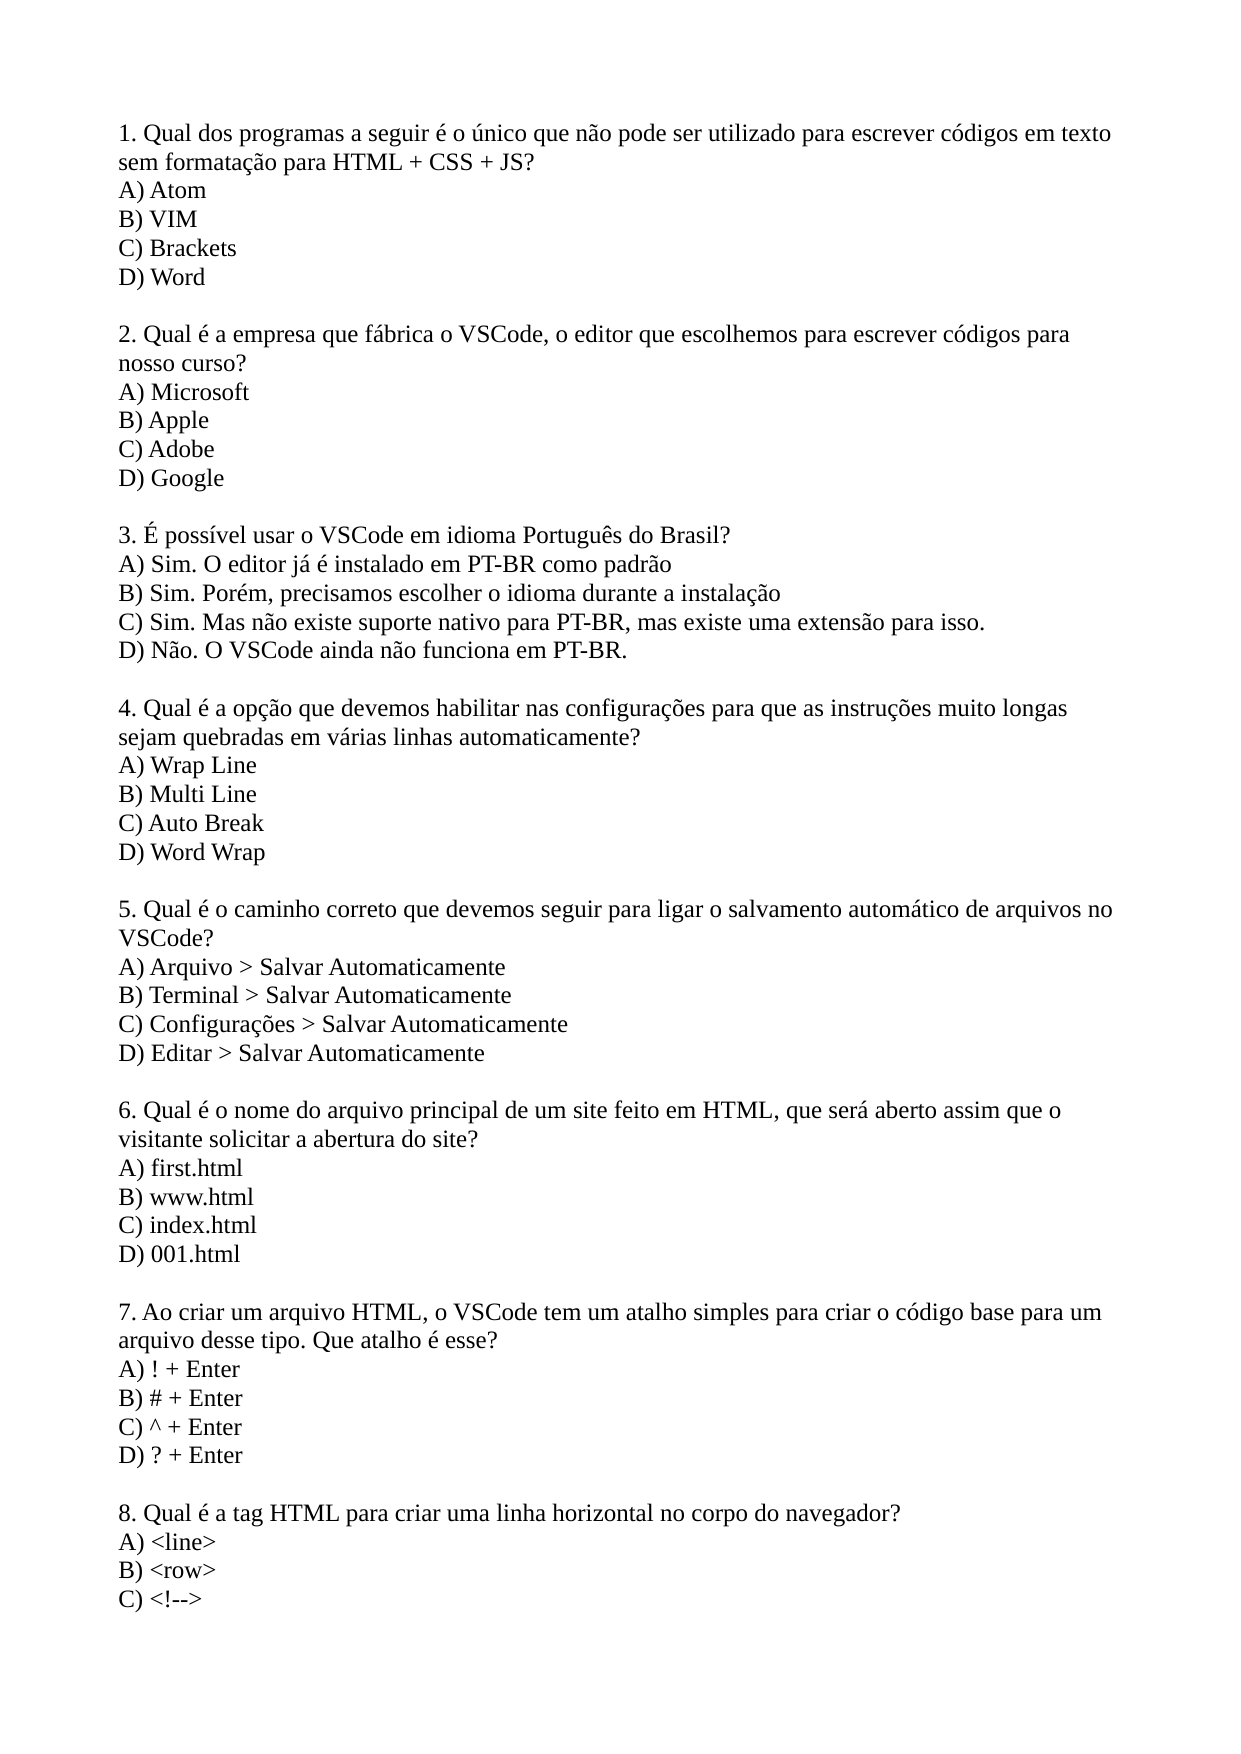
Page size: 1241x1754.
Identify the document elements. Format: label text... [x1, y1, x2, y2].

text C) Brackets [118, 233, 1122, 262]
text B) # + Enter [118, 1383, 1122, 1412]
text C) Adobe [118, 434, 1122, 463]
text B) <row> [118, 1556, 1122, 1584]
text 7. Ao criar um arquivo HTML, o VSCode tem um atalho simples para criar o código base para um arquivo desse tipo. Que atalho é esse? [118, 1297, 1122, 1354]
text 6. Qual é o nome do arquivo principal de um site feito em HTML, que será aberto assim que o visitante solicitar a abertura do site? [118, 1096, 1122, 1153]
text A) Microsoft [118, 377, 1122, 406]
text B) Terminal > Salvar Automaticamente [118, 981, 1122, 1009]
text D) Não. O VSCode ainda não funciona em PT-BR. [118, 636, 1122, 664]
text 3. É possível usar o VSCode em idioma Português do Brasil? [118, 521, 1122, 549]
text A) ! + Enter [118, 1354, 1122, 1383]
text D) Google [118, 463, 1122, 492]
text 2. Qual é a empresa que fábrica o VSCode, o editor que escolhemos para escrever códigos para nosso curso? [118, 319, 1122, 377]
text D) ? + Enter [118, 1441, 1122, 1469]
text A) Arquivo > Salvar Automaticamente [118, 952, 1122, 981]
text C) Sim. Mas não existe suporte nativo para PT-BR, mas existe uma extensão para isso. [118, 607, 1122, 636]
text A) first.html [118, 1153, 1122, 1182]
text 5. Qual é o caminho correto que devemos seguir para ligar o salvamento automático de arquivos no VSCode? [118, 894, 1122, 952]
text C) ^ + Enter [118, 1412, 1122, 1441]
text C) Auto Break [118, 808, 1122, 837]
text B) VIM [118, 204, 1122, 233]
text 8. Qual é a tag HTML para criar uma linha horizontal no corpo do navegador? [118, 1498, 1122, 1527]
text 4. Qual é a opção que devemos habilitar nas configurações para que as instruções muito longas sejam quebradas em várias linhas automaticamente? [118, 693, 1122, 751]
text 1. Qual dos programas a seguir é o único que não pode ser utilizado para escrever códigos em texto sem formatação para HTML + CSS + JS? [118, 118, 1122, 176]
text A) Atom [118, 176, 1122, 204]
text D) Editar > Salvar Automaticamente [118, 1038, 1122, 1067]
text B) Sim. Porém, precisamos escolher o idioma durante a instalação [118, 578, 1122, 607]
text C) index.html [118, 1211, 1122, 1239]
text B) Multi Line [118, 779, 1122, 808]
text B) www.html [118, 1182, 1122, 1211]
text C) <!--> [118, 1584, 1122, 1613]
text A) Wrap Line [118, 751, 1122, 779]
text D) 001.html [118, 1239, 1122, 1268]
text C) Configurações > Salvar Automaticamente [118, 1009, 1122, 1038]
text D) Word Wrap [118, 837, 1122, 866]
text A) Sim. O editor já é instalado em PT-BR como padrão [118, 549, 1122, 578]
text B) Apple [118, 406, 1122, 434]
text A) <line> [118, 1527, 1122, 1556]
text D) Word [118, 262, 1122, 291]
